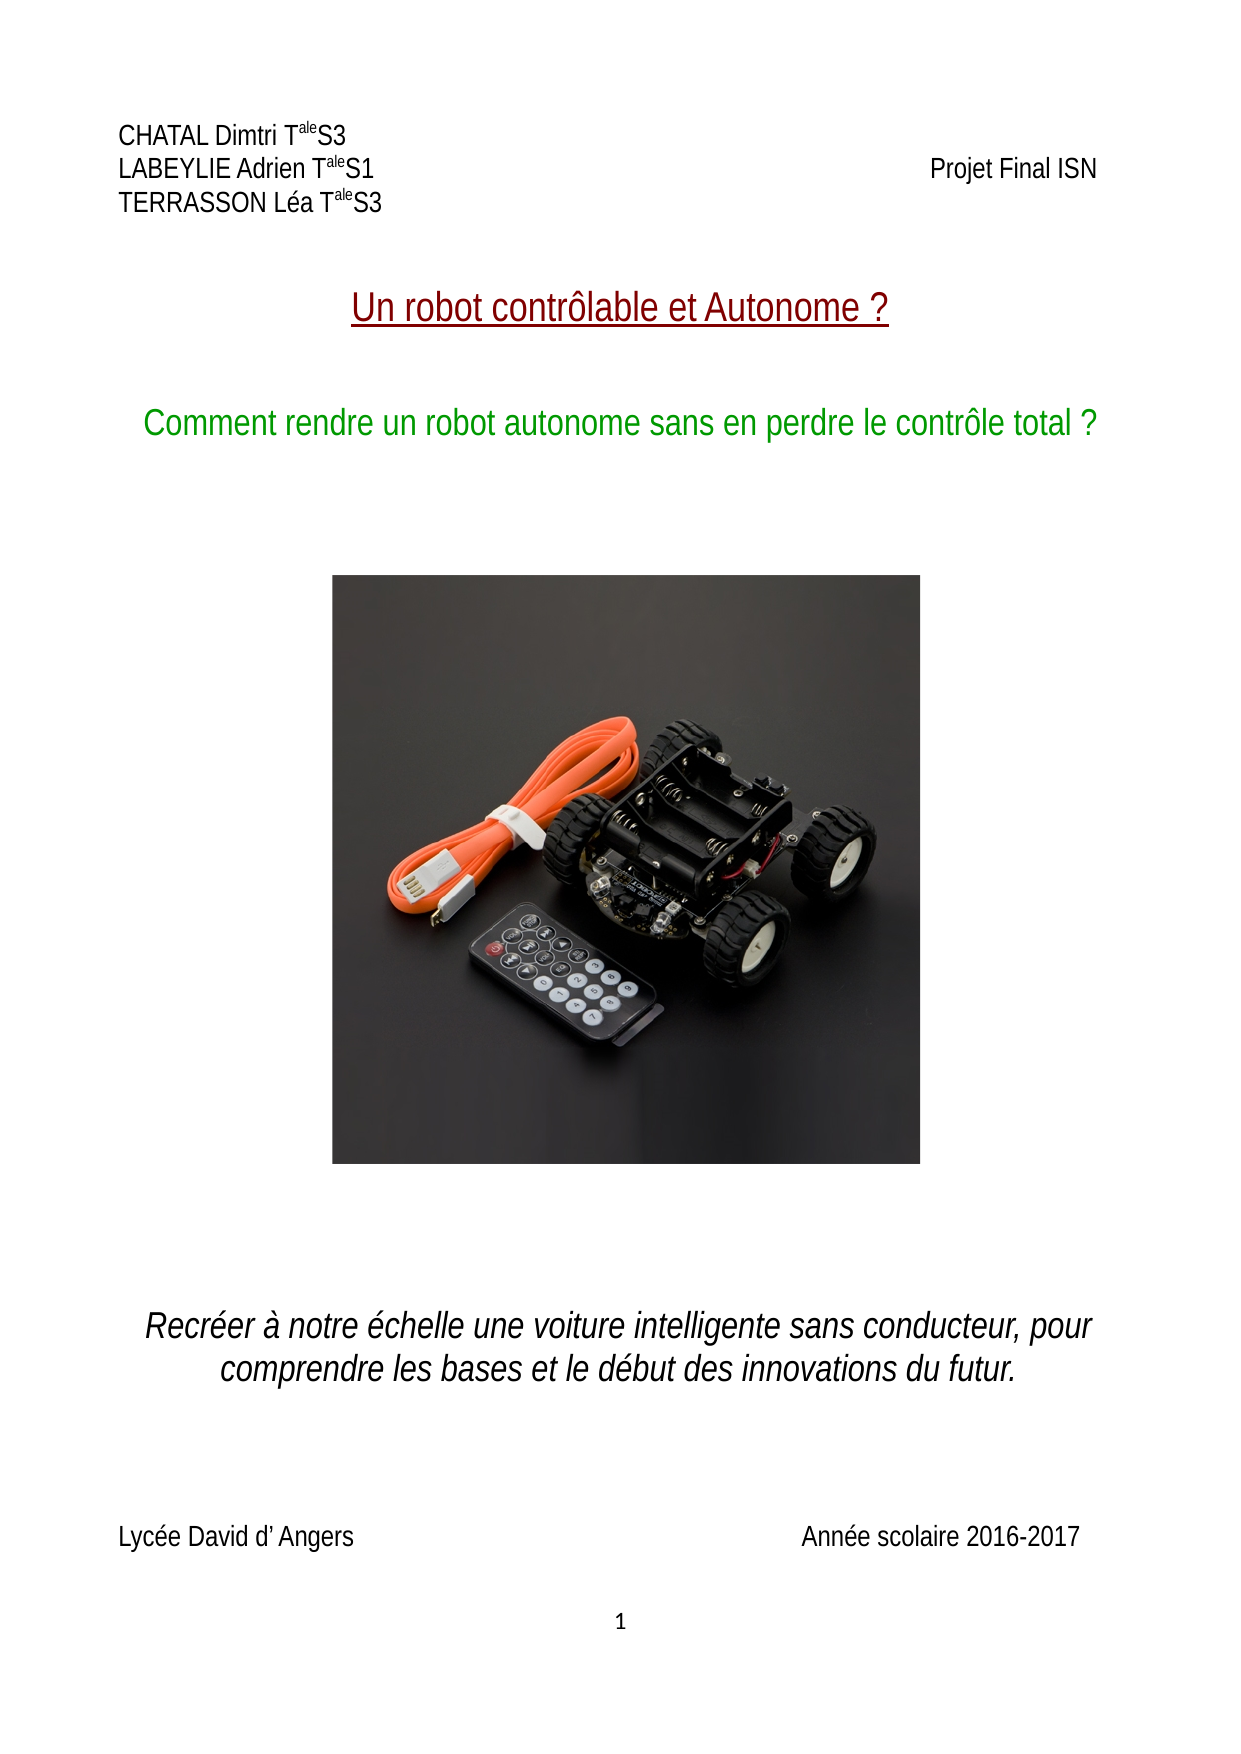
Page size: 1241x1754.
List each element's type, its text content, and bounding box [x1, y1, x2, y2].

picture [332, 575, 921, 1164]
text Lycée David d’ Angers Année scolaire 2016-2017 [118, 1519, 1122, 1552]
text Recréer à notre échelle une voiture intelligente sans conducteur, pour comprendre les bases et le début des innovations du futur. [118, 1303, 1122, 1389]
text LABEYLIE Adrien TaleS1 Projet Final ISN [118, 152, 1122, 185]
text TERRASSON Léa TaleS3 [118, 185, 1122, 218]
text Un robot contrôlable et Autonome ? [118, 283, 1122, 331]
text CHATAL Dimtri TaleS3 [118, 118, 1122, 152]
text Comment rendre un robot autonome sans en perdre le contrôle total ? [118, 400, 1122, 443]
